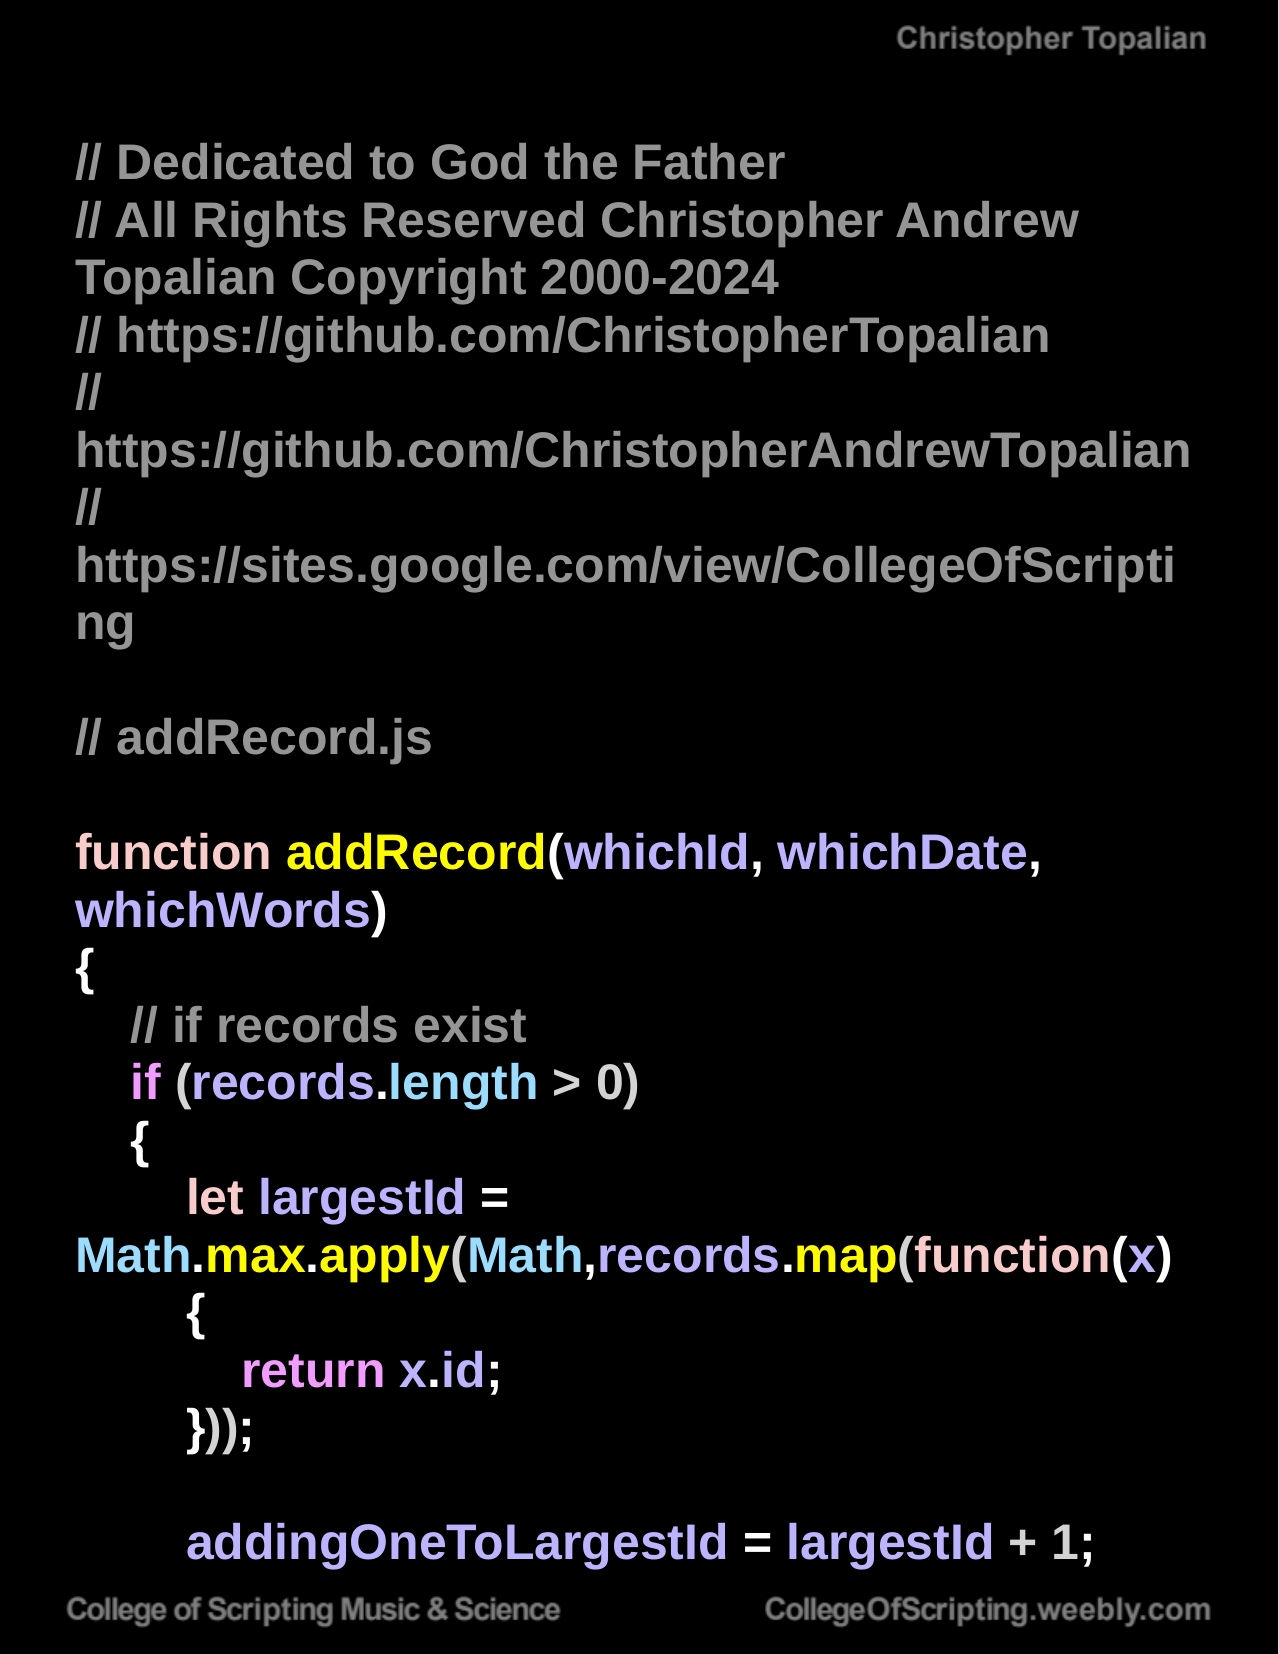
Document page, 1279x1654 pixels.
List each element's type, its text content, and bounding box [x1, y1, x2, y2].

text return x.id; [75, 1340, 1203, 1397]
text })); [75, 1397, 1203, 1455]
text // https://sites.google.com/view/CollegeOfScripting [75, 477, 1203, 650]
text if (records.length > 0) [75, 1052, 1203, 1110]
text // https://github.com/ChristopherAndrewTopalian [75, 362, 1203, 477]
text // Dedicated to God the Father [75, 132, 1203, 190]
text { [75, 1110, 1203, 1167]
text { [75, 937, 1203, 995]
text function addRecord(whichId, whichDate, whichWords) [75, 822, 1203, 937]
text // https://github.com/ChristopherTopalian [75, 305, 1203, 362]
text // All Rights Reserved Christopher Andrew Topalian Copyright 2000-2024 [75, 190, 1203, 305]
text let largestId = Math.max.apply(Math,records.map(function(x) [75, 1167, 1203, 1282]
text // if records exist [75, 995, 1203, 1052]
text addingOneToLargestId = largestId + 1; [75, 1512, 1203, 1570]
text { [75, 1282, 1203, 1340]
text // addRecord.js [75, 707, 1203, 765]
